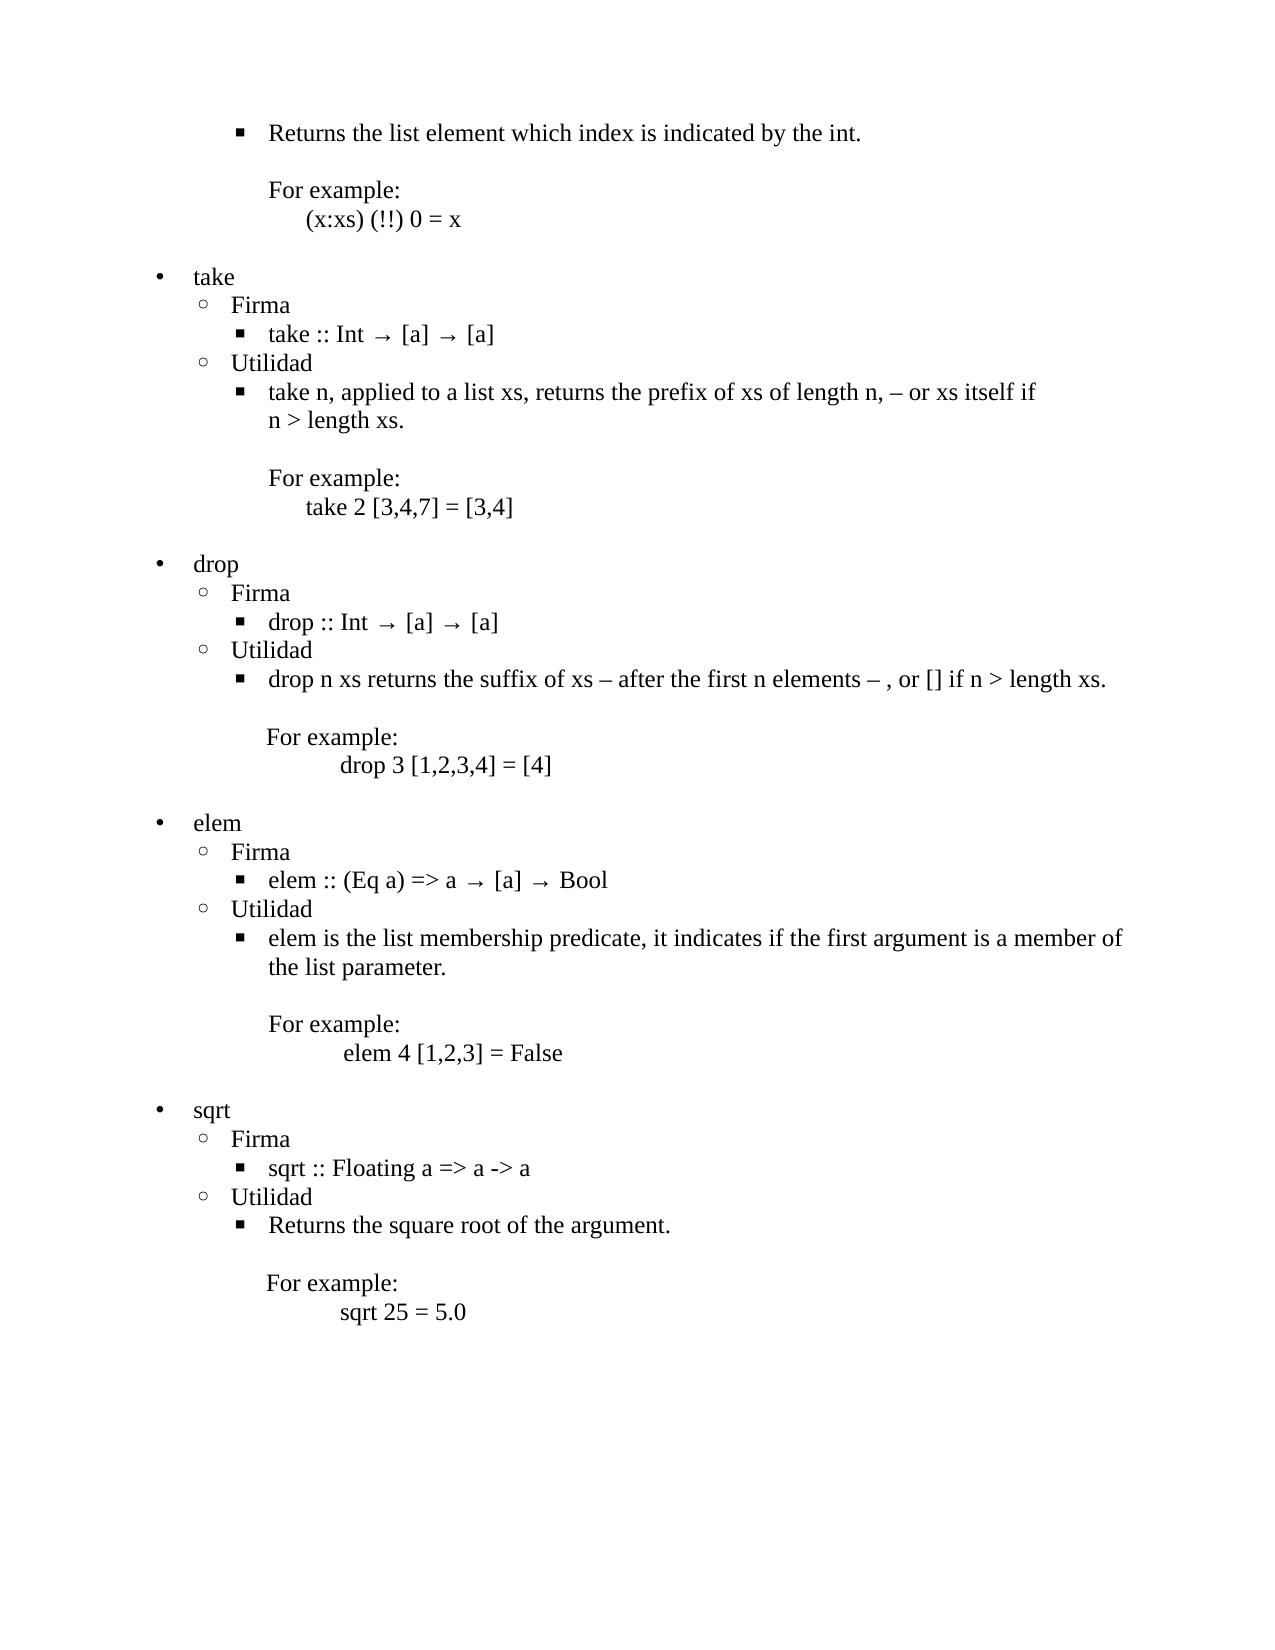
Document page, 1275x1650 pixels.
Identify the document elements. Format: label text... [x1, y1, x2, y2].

list take :: Int → [a] → [a] [231, 319, 1157, 348]
list For example: [231, 463, 1157, 492]
list For example: [231, 176, 1157, 204]
list Returns the list element which index is indicated by the int. [231, 118, 1157, 147]
list n > length xs. [231, 406, 1157, 434]
list take 2 [3,4,7] = [3,4] [268, 492, 1157, 521]
list sqrt [156, 1096, 1157, 1124]
list elem :: (Eq a) => a → [a] → Bool [231, 866, 1157, 894]
list Returns the square root of the argument. [231, 1211, 1157, 1239]
list Firma [193, 578, 1157, 607]
text sqrt 25 = 5.0 [118, 1297, 1157, 1326]
text For example: [118, 722, 1157, 751]
text drop 3 [1,2,3,4] = [4] [118, 751, 1157, 779]
list sqrt :: Floating a => a -> a [231, 1153, 1157, 1182]
list Firma [193, 291, 1157, 319]
list Utilidad [193, 636, 1157, 664]
list Utilidad [193, 894, 1157, 923]
list (x:xs) (!!) 0 = x [268, 204, 1157, 233]
list elem is the list membership predicate, it indicates if the first argument is a member of the list parameter. [231, 923, 1157, 981]
list drop n xs returns the suffix of xs – after the first n elements – , or [] if n > length xs. [231, 664, 1157, 693]
list take n, applied to a list xs, returns the prefix of xs of length n, – or xs itself if [231, 377, 1157, 406]
list take [156, 262, 1157, 291]
list Utilidad [193, 1182, 1157, 1211]
list For example: [231, 1009, 1157, 1038]
list elem 4 [1,2,3] = False [306, 1038, 1157, 1067]
text For example: [118, 1268, 1157, 1297]
list Utilidad [193, 348, 1157, 377]
list Firma [193, 837, 1157, 866]
list drop [156, 549, 1157, 578]
list elem [156, 808, 1157, 837]
list drop :: Int → [a] → [a] [231, 607, 1157, 636]
list Firma [193, 1124, 1157, 1153]
